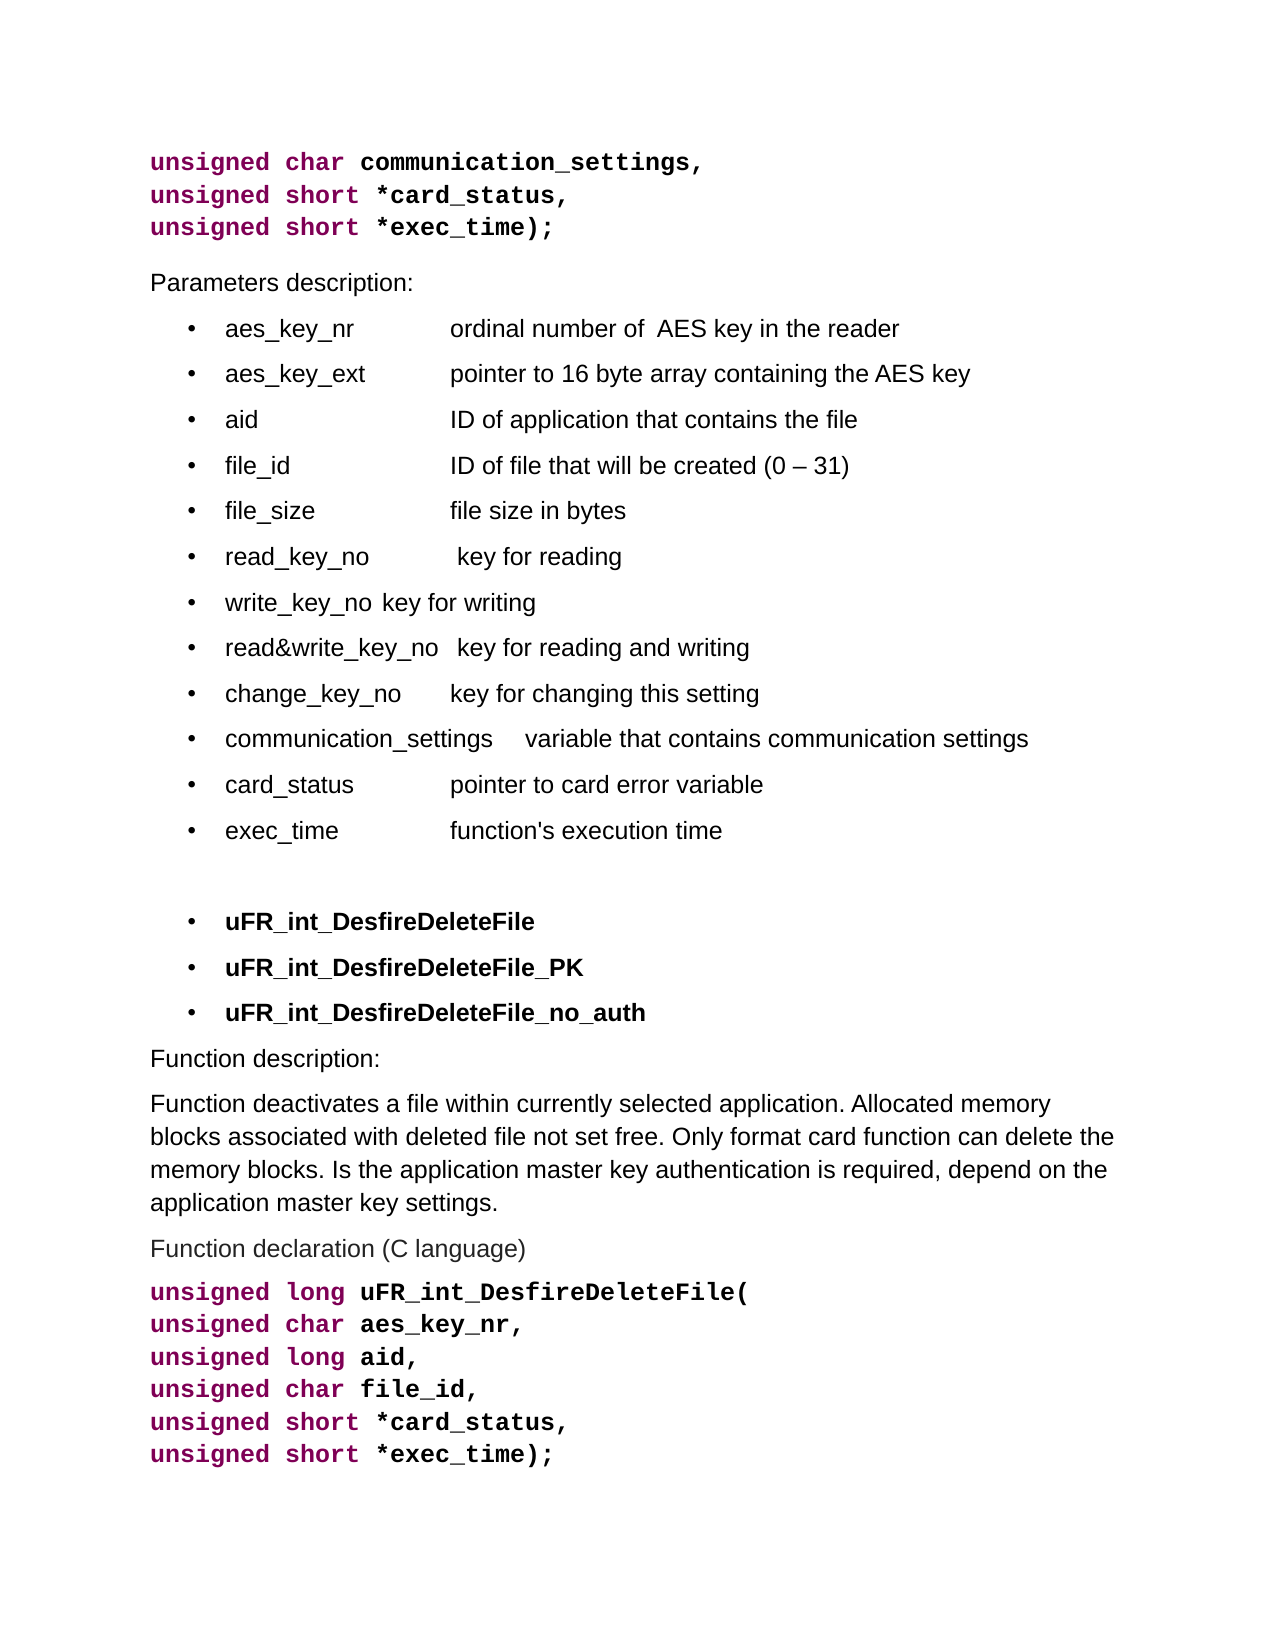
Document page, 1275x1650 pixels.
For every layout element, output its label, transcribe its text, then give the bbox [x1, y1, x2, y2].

list write_key_no key for writing [187, 588, 1125, 616]
text unsigned char communication_settings, unsigned short *card_status, unsigned short *exec_time); [150, 150, 1125, 243]
text Function declaration (C language) [150, 1234, 1125, 1263]
list file_id ID of file that will be created (0 – 31) [187, 451, 1125, 479]
text Parameters description: [150, 268, 1125, 297]
list file_size file size in bytes [187, 496, 1125, 525]
list read&write_key_no key for reading and writing [187, 633, 1125, 662]
list uFR_int_DesfireDeleteFile [187, 907, 1125, 936]
list aes_key_nr ordinal number of AES key in the reader [187, 314, 1125, 343]
list aid ID of application that contains the file [187, 405, 1125, 434]
list communication_settings variable that contains communication settings [187, 724, 1125, 753]
text unsigned long uFR_int_DesfireDeleteFile( unsigned char aes_key_nr, unsigned long aid, unsigned char file_id, unsigned short *card_status, unsigned short *exec_time); [150, 1279, 1125, 1470]
list card_status pointer to card error variable [187, 770, 1125, 799]
list aes_key_ext pointer to 16 byte array containing the AES key [187, 359, 1125, 388]
list uFR_int_DesfireDeleteFile_no_auth [187, 998, 1125, 1027]
text Function deactivates a file within currently selected application. Allocated memory blocks associated with deleted file not set free. Only format card function can delete the memory blocks. Is the application master key authentication is required, depend on the application master key settings. [150, 1089, 1125, 1217]
text Function description: [150, 1044, 1125, 1072]
list change_key_no key for changing this setting [187, 679, 1125, 708]
list uFR_int_DesfireDeleteFile_PK [187, 952, 1125, 981]
list read_key_no key for reading [187, 542, 1125, 571]
list exec_time function's execution time [187, 816, 1125, 844]
